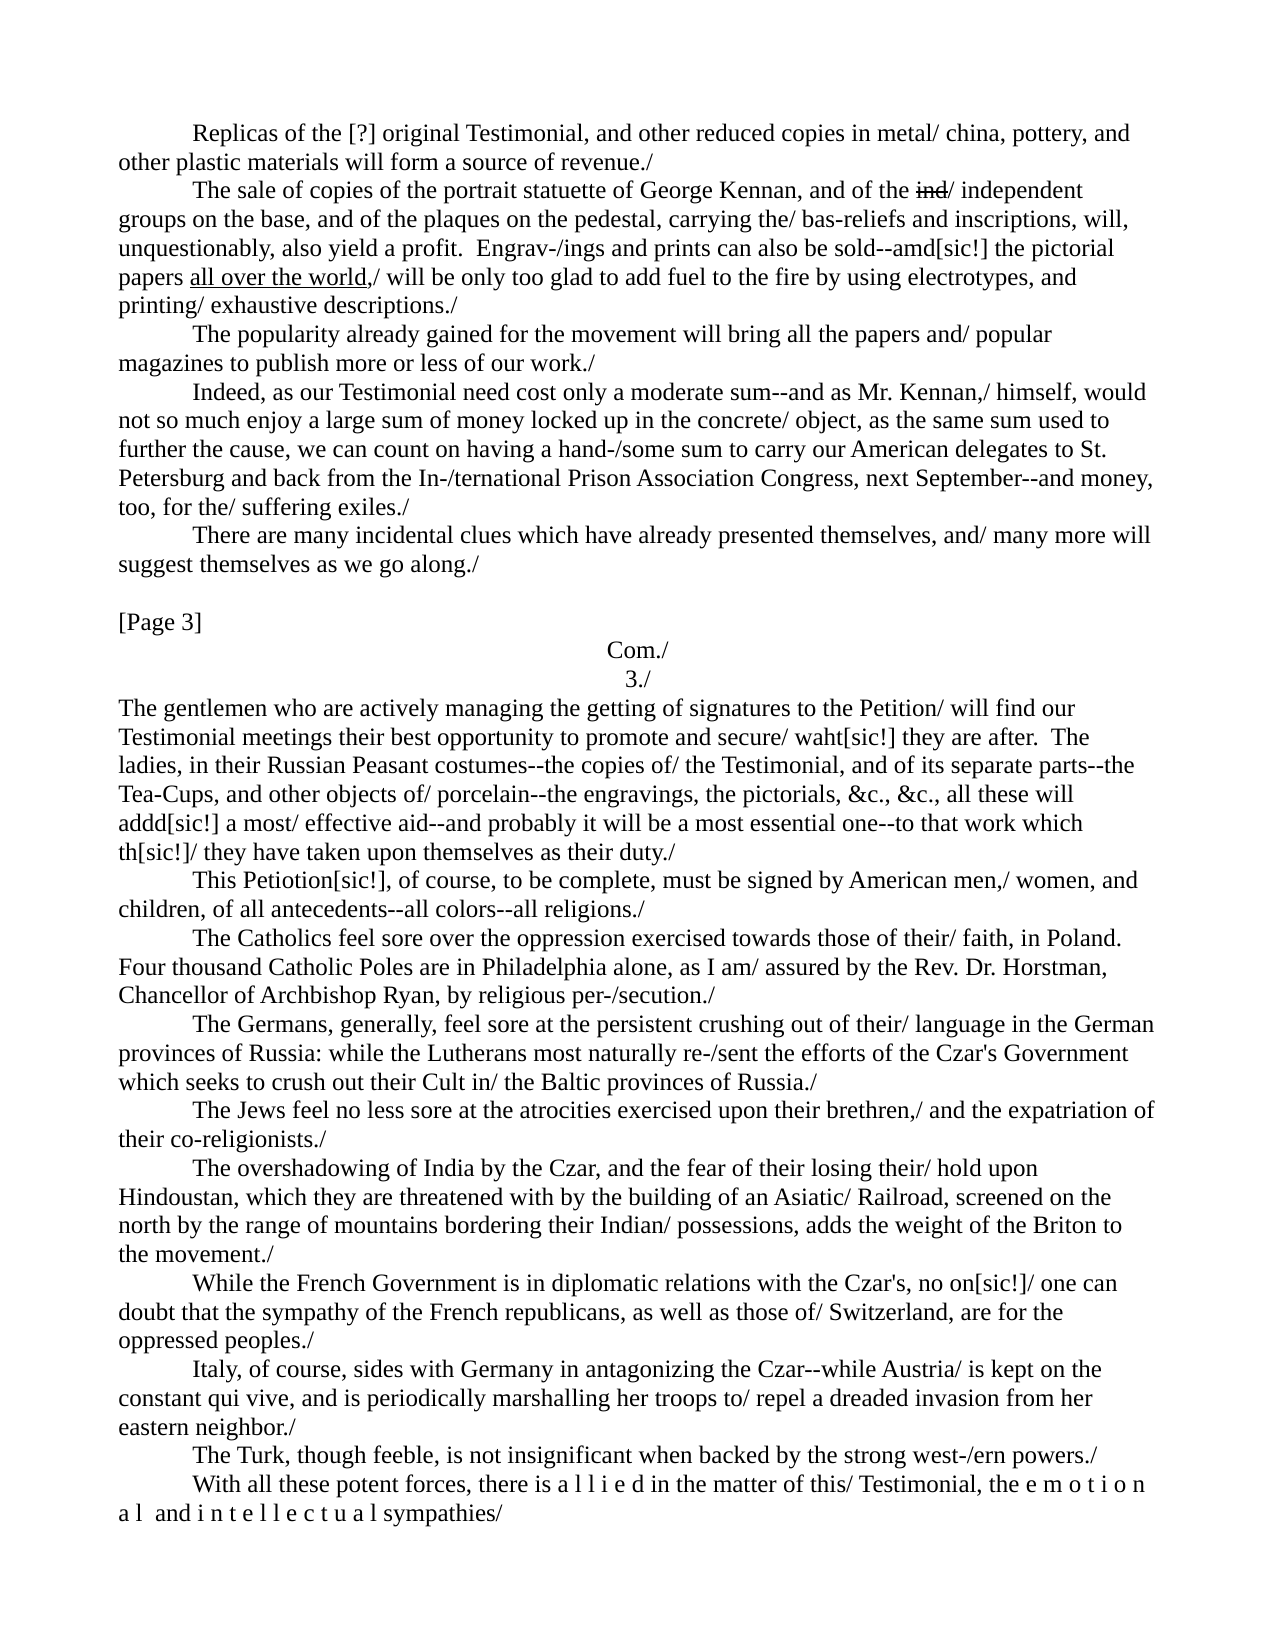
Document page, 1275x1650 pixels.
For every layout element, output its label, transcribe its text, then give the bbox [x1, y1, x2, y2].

text With all these potent forces, there is a l l i e d in the matter of this/ Testimonial, the e m o t i o n a l and i n t e l l e c t u a l sympathies/ [118, 1469, 1157, 1527]
text There are many incidental clues which have already presented themselves, and/ many more will suggest themselves as we go along./ [118, 521, 1157, 578]
text The Germans, generally, feel sore at the persistent crushing out of their/ language in the German provinces of Russia: while the Lutherans most naturally re-/sent the efforts of the Czar's Government which seeks to crush out their Cult in/ the Baltic provinces of Russia./ [118, 1009, 1157, 1096]
text The Jews feel no less sore at the atrocities exercised upon their brethren,/ and the expatriation of their co-religionists./ [118, 1096, 1157, 1153]
text The popularity already gained for the movement will bring all the papers and/ popular magazines to publish more or less of our work./ [118, 319, 1157, 377]
text The overshadowing of India by the Czar, and the fear of their losing their/ hold upon Hindoustan, which they are threatened with by the building of an Asiatic/ Railroad, screened on the north by the range of mountains bordering their Indian/ possessions, adds the weight of the Briton to the movement./ [118, 1153, 1157, 1268]
text [Page 3] [118, 607, 1157, 636]
text This Petiotion[sic!], of course, to be complete, must be signed by American men,/ women, and children, of all antecedents--all colors--all religions./ [118, 866, 1157, 923]
text 3./ [118, 664, 1157, 693]
text Com./ [118, 636, 1157, 664]
text Replicas of the [?] original Testimonial, and other reduced copies in metal/ china, pottery, and other plastic materials will form a source of revenue./ [118, 118, 1157, 176]
text The gentlemen who are actively managing the getting of signatures to the Petition/ will find our Testimonial meetings their best opportunity to promote and secure/ waht[sic!] they are after. The ladies, in their Russian Peasant costumes--the copies of/ the Testimonial, and of its separate parts--the Tea-Cups, and other objects of/ porcelain--the engravings, the pictorials, &c., &c., all these will addd[sic!] a most/ effective aid--and probably it will be a most essential one--to that work which th[sic!]/ they have taken upon themselves as their duty./ [118, 693, 1157, 866]
text While the French Government is in diplomatic relations with the Czar's, no on[sic!]/ one can doubt that the sympathy of the French republicans, as well as those of/ Switzerland, are for the oppressed peoples./ [118, 1268, 1157, 1354]
text The Catholics feel sore over the oppression exercised towards those of their/ faith, in Poland. Four thousand Catholic Poles are in Philadelphia alone, as I am/ assured by the Rev. Dr. Horstman, Chancellor of Archbishop Ryan, by religious per-/secution./ [118, 923, 1157, 1009]
text Italy, of course, sides with Germany in antagonizing the Czar--while Austria/ is kept on the constant qui vive, and is periodically marshalling her troops to/ repel a dreaded invasion from her eastern neighbor./ [118, 1354, 1157, 1441]
text The Turk, though feeble, is not insignificant when backed by the strong west-/ern powers./ [118, 1441, 1157, 1469]
text Indeed, as our Testimonial need cost only a moderate sum--and as Mr. Kennan,/ himself, would not so much enjoy a large sum of money locked up in the concrete/ object, as the same sum used to further the cause, we can count on having a hand-/some sum to carry our American delegates to St. Petersburg and back from the In-/ternational Prison Association Congress, next September--and money, too, for the/ suffering exiles./ [118, 377, 1157, 521]
text The sale of copies of the portrait statuette of George Kennan, and of the ind/ independent groups on the base, and of the plaques on the pedestal, carrying the/ bas-reliefs and inscriptions, will, unquestionably, also yield a profit. Engrav-/ings and prints can also be sold--amd[sic!] the pictorial papers all over the world,/ will be only too glad to add fuel to the fire by using electrotypes, and printing/ exhaustive descriptions./ [118, 176, 1157, 319]
